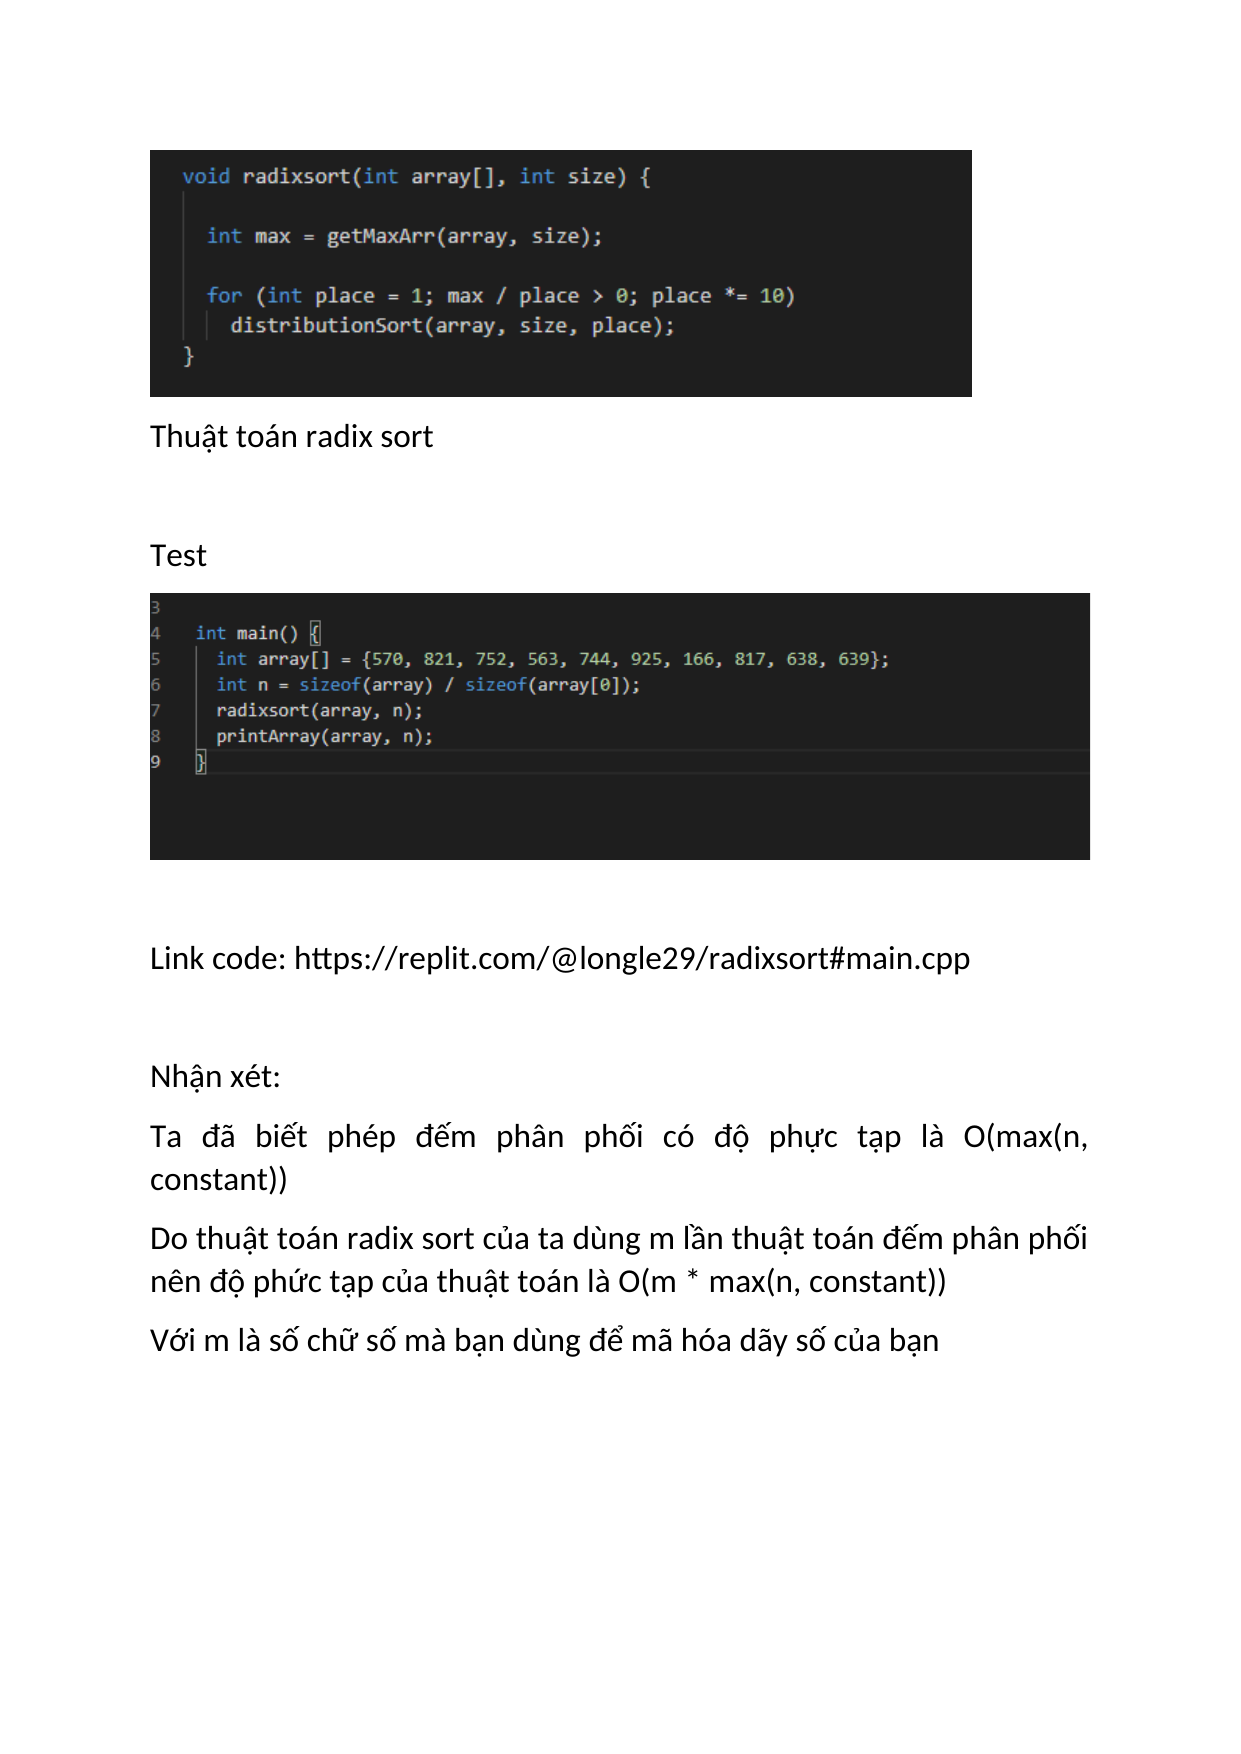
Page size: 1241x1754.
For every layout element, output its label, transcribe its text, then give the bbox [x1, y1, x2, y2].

text Ta đã biết phép đếm phân phối có độ phực tạp là O(max(n, constant)) [150, 1115, 1090, 1198]
text Do thuật toán radix sort của ta dùng m lần thuật toán đếm phân phối nên độ phức tạp của thuật toán là O(m * max(n, constant)) [150, 1217, 1090, 1300]
text Nhận xét: [150, 1055, 1090, 1096]
text Link code: https://replit.com/@longle29/radixsort#main.cpp [150, 937, 1090, 977]
text Test [150, 534, 1090, 574]
text Với m là số chữ số mà bạn dùng để mã hóa dãy số của bạn [150, 1319, 1090, 1360]
text Thuật toán radix sort [150, 415, 1090, 456]
